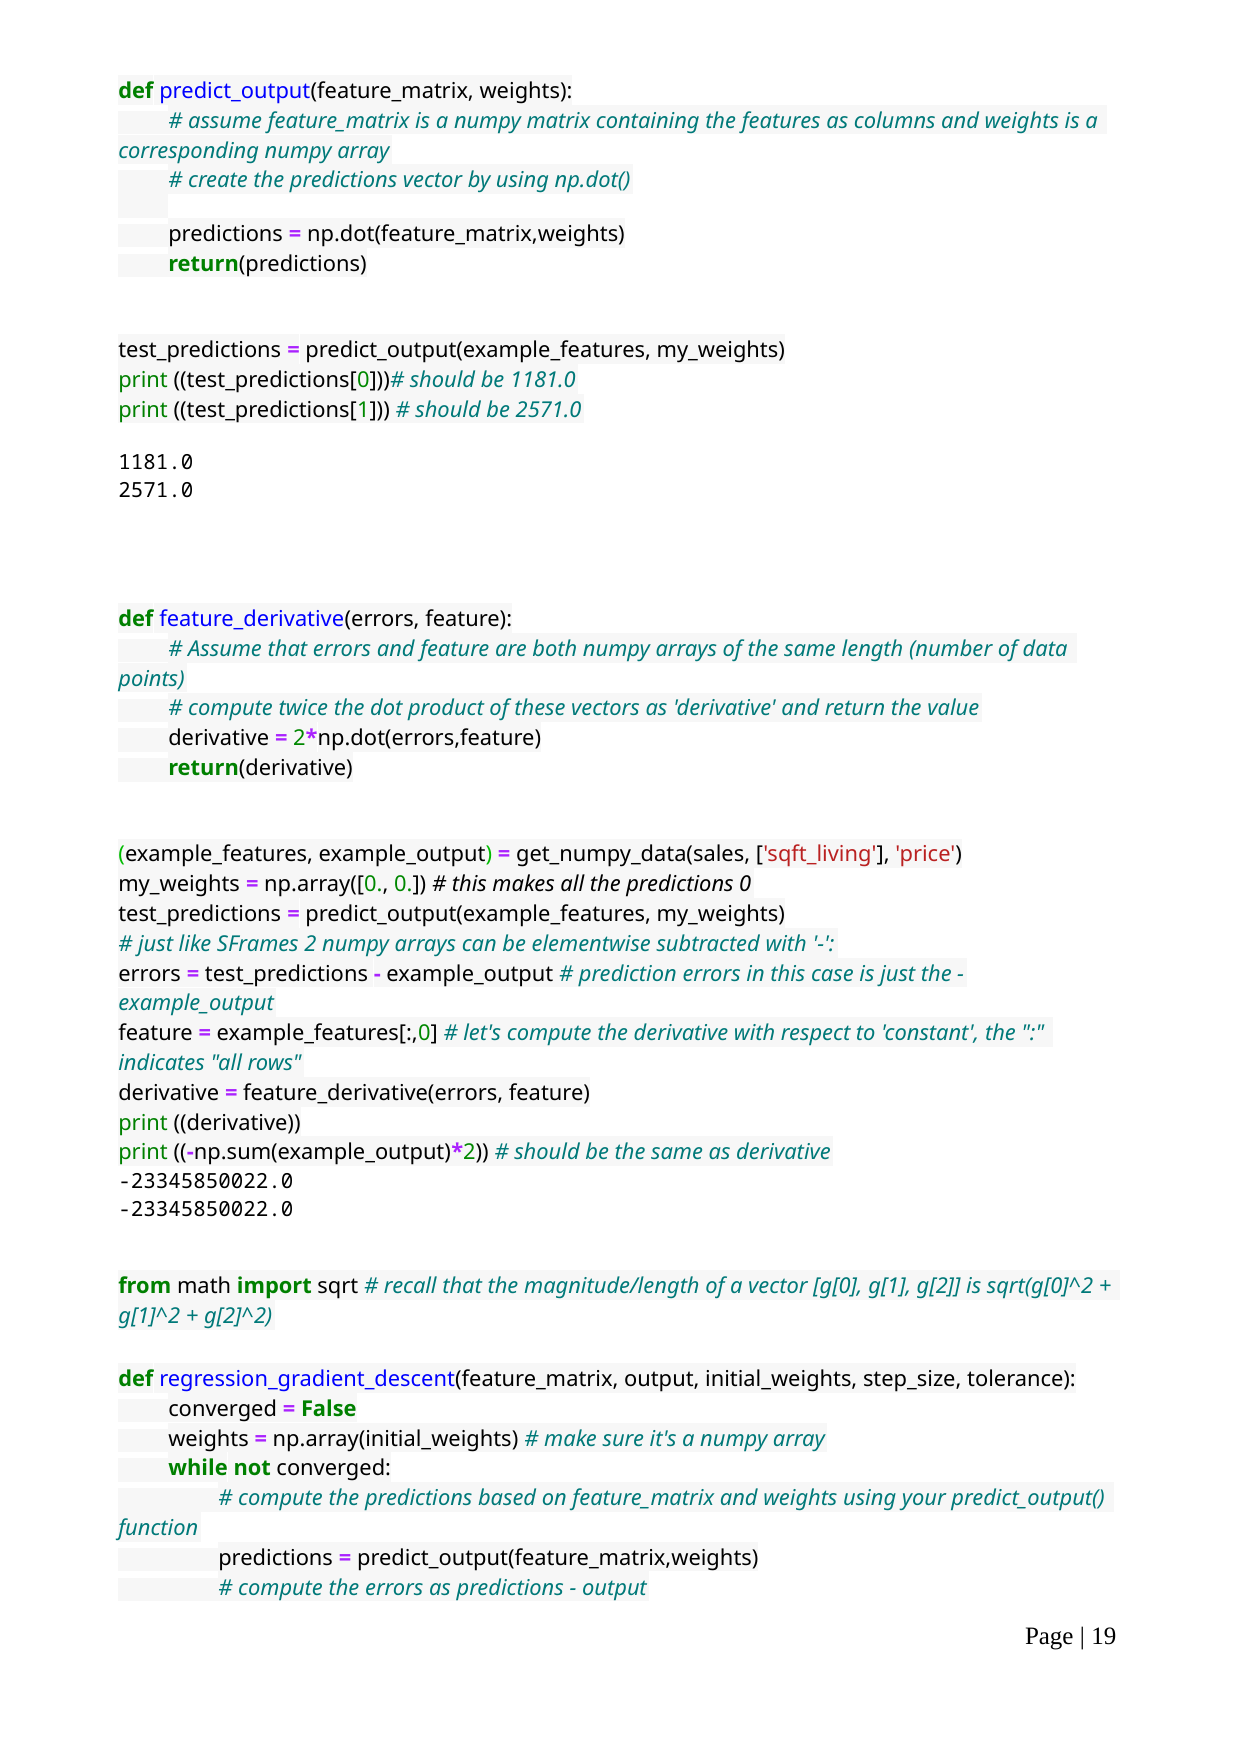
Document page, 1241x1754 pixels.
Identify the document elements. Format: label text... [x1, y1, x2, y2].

text print ((test_predictions[1])) # should be 2571.0 [118, 394, 1122, 423]
text def regression_gradient_descent(feature_matrix, output, initial_weights, step_size, tolerance): [118, 1363, 1122, 1393]
text errors = test_predictions - example_output # prediction errors in this case is just the -example_output [118, 958, 1122, 1017]
text test_predictions = predict_output(example_features, my_weights) [118, 334, 1122, 364]
text 2571.0 [118, 476, 1122, 504]
text while not converged: [118, 1452, 1122, 1482]
text # compute twice the dot product of these vectors as 'derivative' and return the value [118, 692, 1122, 722]
text weights = np.array(initial_weights) # make sure it's a numpy array [118, 1422, 1122, 1452]
text print ((-np.sum(example_output)*2)) # should be the same as derivative [118, 1136, 1122, 1166]
text 1181.0 [118, 447, 1122, 476]
text # just like SFrames 2 numpy arrays can be elementwise subtracted with '-': [118, 928, 1122, 958]
text print ((derivative)) [118, 1107, 1122, 1136]
text -23345850022.0 [118, 1194, 1122, 1223]
text # create the predictions vector by using np.dot() [118, 164, 1122, 194]
text def feature_derivative(errors, feature): [118, 603, 1122, 633]
text derivative = 2*np.dot(errors,feature) [118, 722, 1122, 752]
text return(predictions) [118, 248, 1122, 277]
text my_weights = np.array([0., 0.]) # this makes all the predictions 0 [118, 868, 1122, 898]
text predictions = predict_output(feature_matrix,weights) [118, 1542, 1122, 1571]
text print ((test_predictions[0]))# should be 1181.0 [118, 364, 1122, 394]
text # compute the errors as predictions - output [118, 1571, 1122, 1601]
text # assume feature_matrix is a numpy matrix containing the features as columns and weights is a corresponding numpy array [118, 105, 1122, 164]
text test_predictions = predict_output(example_features, my_weights) [118, 898, 1122, 928]
text (example_features, example_output) = get_numpy_data(sales, ['sqft_living'], 'price') [118, 838, 1122, 868]
text return(derivative) [118, 752, 1122, 782]
text -23345850022.0 [118, 1166, 1122, 1194]
text # compute the predictions based on feature_matrix and weights using your predict_output() function [118, 1482, 1122, 1542]
text converged = False [118, 1393, 1122, 1422]
text # Assume that errors and feature are both numpy arrays of the same length (number of data points) [118, 633, 1122, 692]
text predictions = np.dot(feature_matrix,weights) [118, 218, 1122, 248]
text from math import sqrt # recall that the magnitude/length of a vector [g[0], g[1], g[2]] is sqrt(g[0]^2 + g[1]^2 + g[2]^2) [118, 1270, 1122, 1330]
text feature = example_features[:,0] # let's compute the derivative with respect to 'constant', the ":" indicates "all rows" [118, 1017, 1122, 1077]
text def predict_output(feature_matrix, weights): [118, 75, 1122, 105]
text derivative = feature_derivative(errors, feature) [118, 1077, 1122, 1107]
